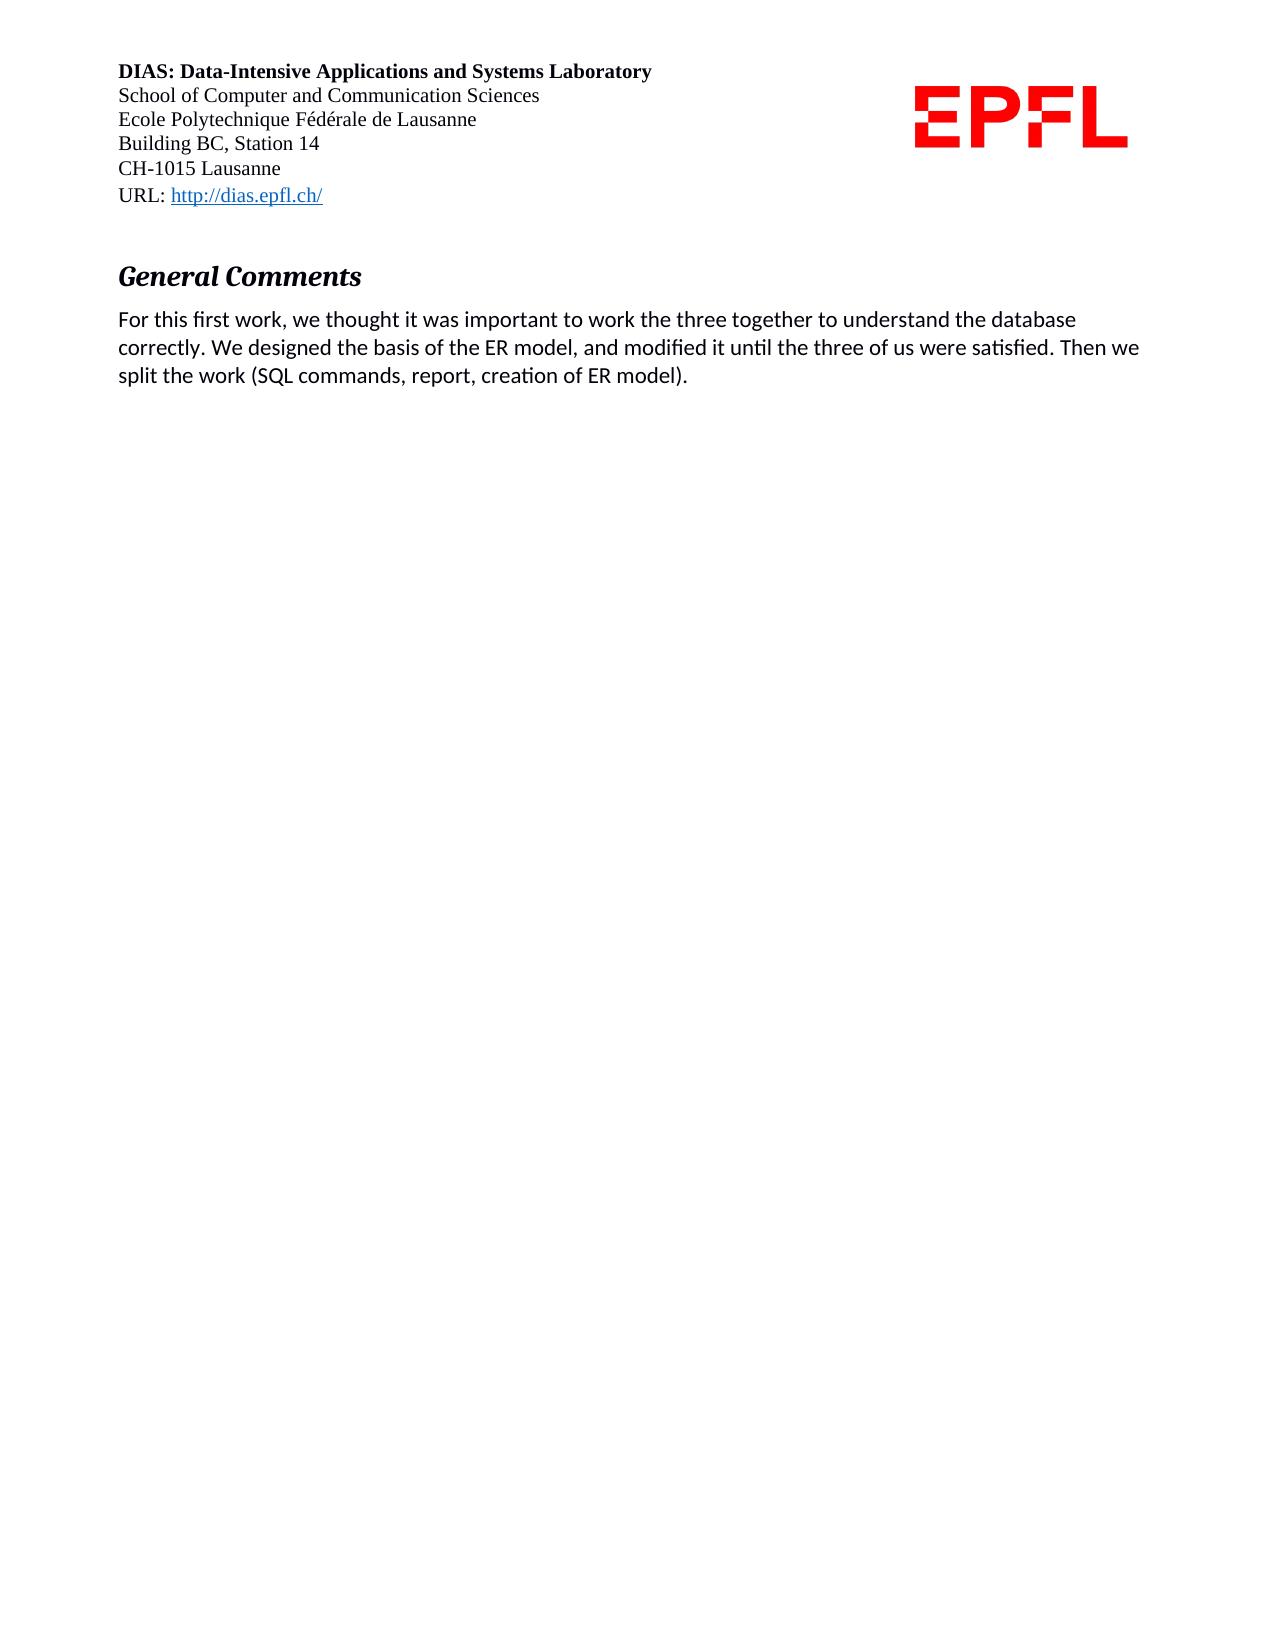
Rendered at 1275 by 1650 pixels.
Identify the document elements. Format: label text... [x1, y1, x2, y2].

picture [888, 59, 1154, 174]
text For this first work, we thought it was important to work the three together to understand the database correctly. We designed the basis of the ER model, and modified it until the three of us were satisfied. Then we split the work (SQL commands, report, creation of ER model). [118, 305, 1157, 389]
subtitle General Comments [118, 260, 1157, 294]
